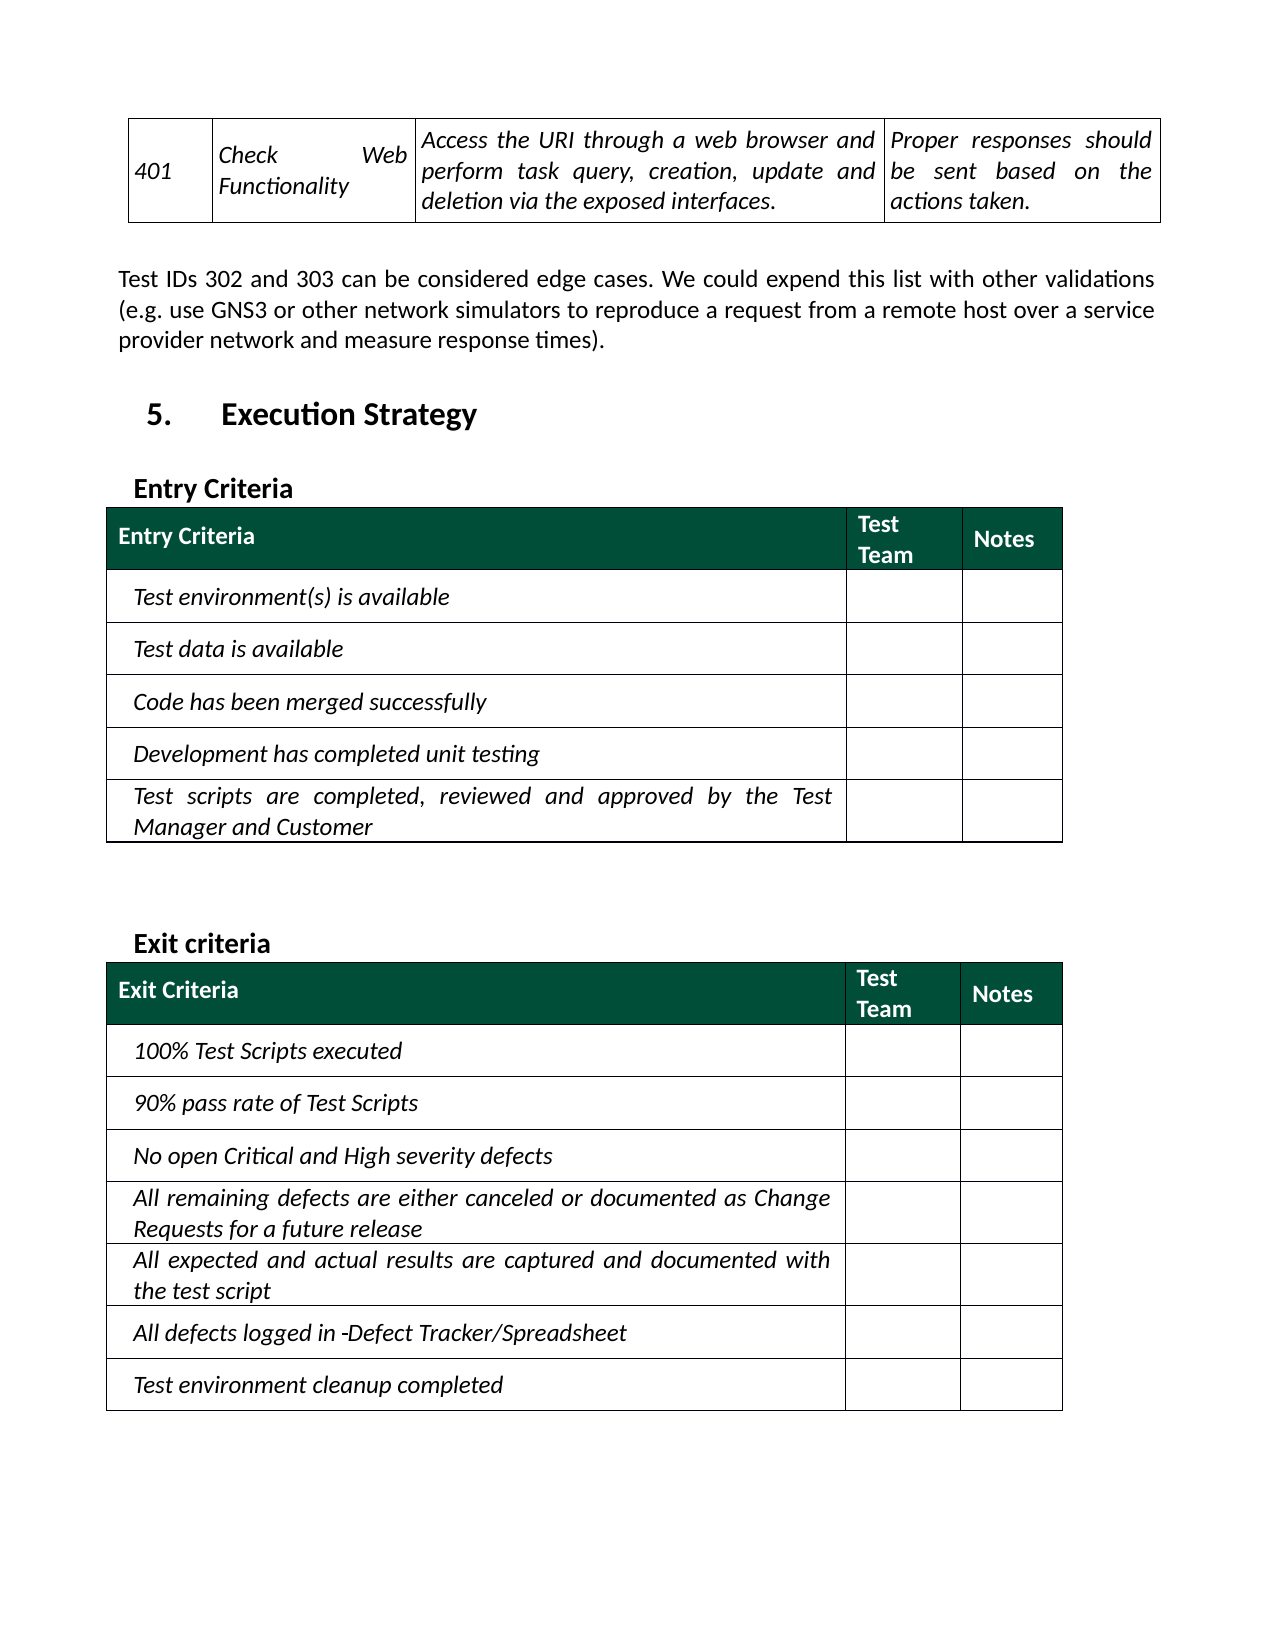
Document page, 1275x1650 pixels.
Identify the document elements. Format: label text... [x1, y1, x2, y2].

table_cell [846, 1130, 960, 1181]
table_cell [847, 728, 962, 779]
table_cell [961, 1359, 1062, 1410]
table_cell Code has been merged successfully [107, 675, 846, 727]
table_header Entry Criteria [107, 508, 846, 569]
table_header Test Team [846, 963, 960, 1024]
table_cell [846, 1025, 960, 1076]
table_cell [961, 1306, 1062, 1358]
table_cell [963, 623, 1062, 674]
table_cell Access the URI through a web browser and perform task query, creation, update and deletion via the exposed interfaces. [416, 119, 884, 222]
table_cell No open Critical and High severity defects [107, 1130, 845, 1181]
table_cell All expected and actual results are captured and documented with the test script [107, 1244, 845, 1305]
table_cell [961, 1025, 1062, 1076]
table_cell [846, 1244, 960, 1305]
table_cell Test environment cleanup completed [107, 1359, 845, 1410]
table_cell [963, 728, 1062, 779]
table_cell [961, 1077, 1062, 1129]
table_cell [963, 780, 1062, 841]
table_cell [847, 780, 962, 841]
table_cell Proper responses should be sent based on the actions taken. [885, 119, 1160, 222]
table_cell [847, 623, 962, 674]
table_cell 401 [129, 119, 212, 222]
table_cell Test scripts are completed, reviewed and approved by the Test Manager and Customer [107, 780, 846, 841]
table_cell [963, 675, 1062, 727]
table_cell [961, 1182, 1062, 1243]
table_header Notes [963, 508, 1062, 569]
table_cell 100% Test Scripts executed [107, 1025, 845, 1076]
table_header Test Team [847, 508, 962, 569]
table_cell 90% pass rate of Test Scripts [107, 1077, 845, 1129]
table_cell [961, 1130, 1062, 1181]
subtitle Exit criteria [118, 921, 1157, 962]
table_cell [963, 570, 1062, 622]
text Test IDs 302 and 303 can be considered edge cases. We could expend this list with other validations (e.g. use GNS3 or other network simulators to reproduce a request from a remote host over a service provider network and measure response times). [118, 263, 1157, 355]
table_cell Test data is available [107, 623, 846, 674]
subtitle Execution Strategy [146, 392, 1157, 433]
table_cell Development has completed unit testing [107, 728, 846, 779]
table_cell [847, 675, 962, 727]
table_cell All defects logged in Defect Tracker/Spreadsheet [107, 1306, 845, 1358]
table_cell Check Web Functionality [213, 119, 415, 222]
table_cell [846, 1077, 960, 1129]
table_cell Test environment(s) is available [107, 570, 846, 622]
table_cell All remaining defects are either canceled or documented as Change Requests for a future release [107, 1182, 845, 1243]
table_cell [846, 1182, 960, 1243]
table_cell [847, 570, 962, 622]
subtitle Entry Criteria [118, 467, 1157, 507]
table_cell [961, 1244, 1062, 1305]
table_header Exit Criteria [107, 963, 845, 1024]
table_cell [846, 1359, 960, 1410]
table_header Notes [961, 963, 1062, 1024]
table_cell [846, 1306, 960, 1358]
